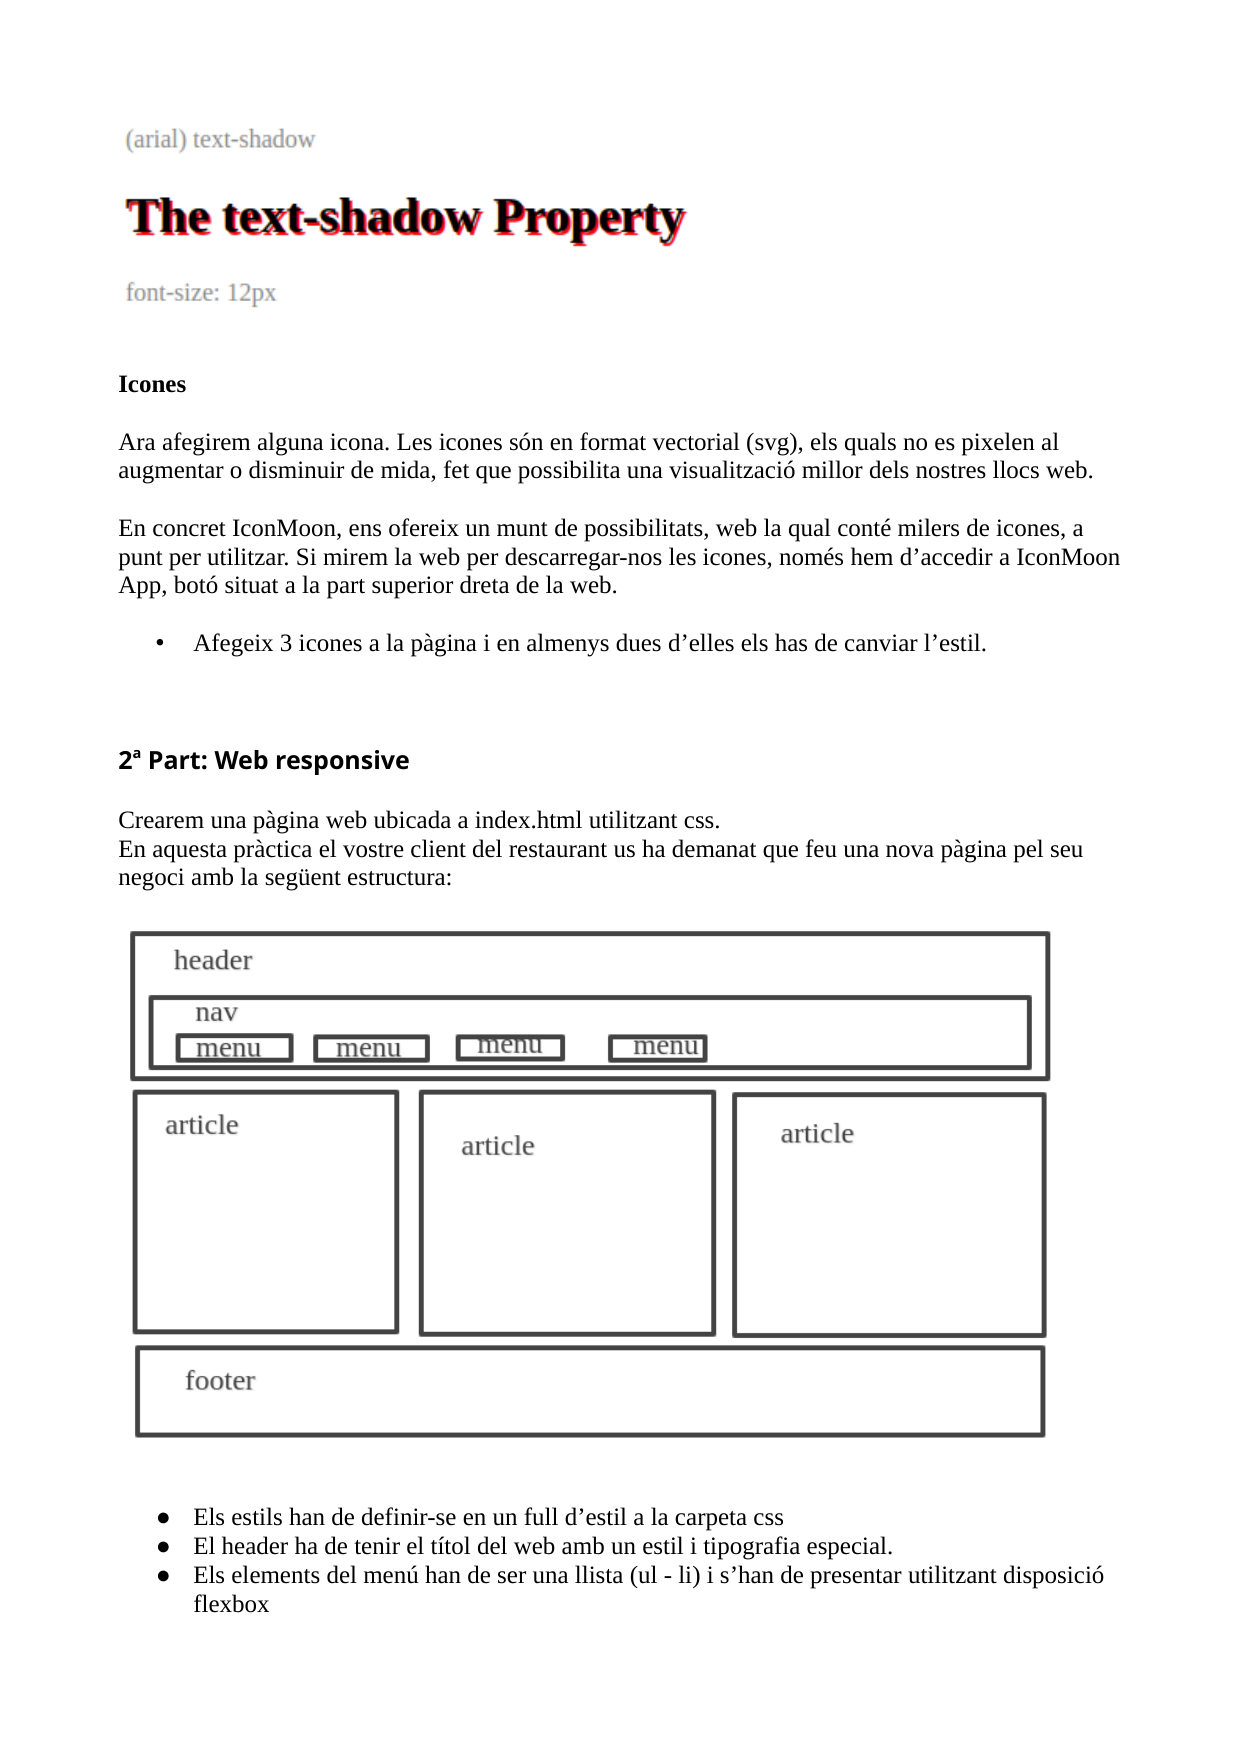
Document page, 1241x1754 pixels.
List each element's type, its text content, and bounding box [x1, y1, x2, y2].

picture [118, 920, 1059, 1445]
list Afegeix 3 icones a la pàgina i en almenys dues d’elles els has de canviar l’estil. [156, 628, 1122, 686]
list El header ha de tenir el títol del web amb un estil i tipografia especial. [156, 1531, 1122, 1560]
text 2a Part: Web responsive [118, 742, 1122, 777]
list Els elements del menú han de ser una llista (ul - li) i s’han de presentar utilitzant disposició flexbox [156, 1560, 1122, 1617]
picture [118, 118, 715, 312]
text Icones [118, 369, 1122, 398]
text Crearem una pàgina web ubicada a index.html utilitzant css. [118, 805, 1122, 834]
text En aquesta pràctica el vostre client del restaurant us ha demanat que feu una nova pàgina pel seu negoci amb la següent estructura: [118, 834, 1122, 891]
text Ara afegirem alguna icona. Les icones són en format vectorial (svg), els quals no es pixelen al augmentar o disminuir de mida, fet que possibilita una visualització millor dels nostres llocs web. En concret IconMoon, ens ofereix un munt de possibilitats, web la qual conté milers de icones, a punt per utilitzar. Si mirem la web per descarregar-nos les icones, només hem d’accedir a IconMoon App, botó situat a la part superior dreta de la web. [118, 427, 1122, 628]
list Els estils han de definir-se en un full d’estil a la carpeta css [156, 1502, 1122, 1531]
